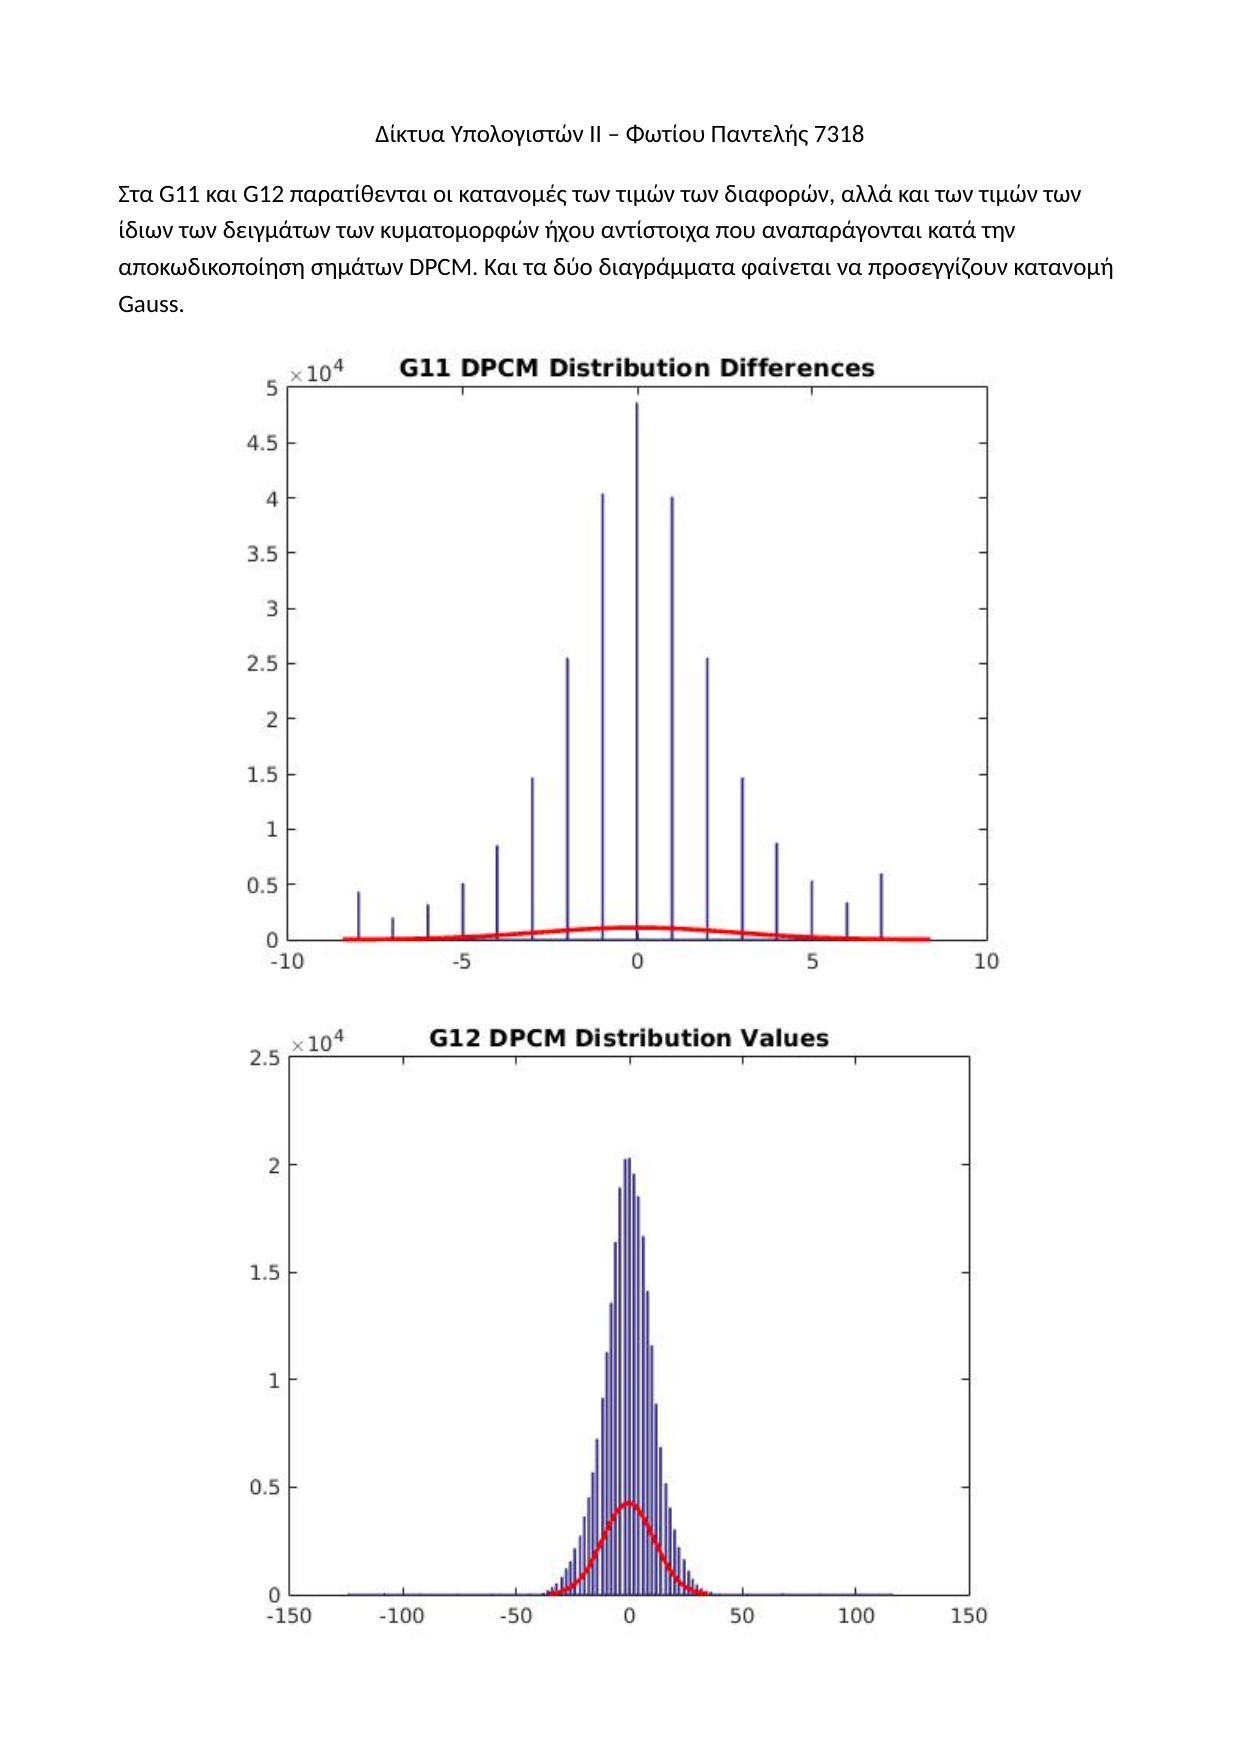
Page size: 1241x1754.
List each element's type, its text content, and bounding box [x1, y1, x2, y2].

subtitle Στα G11 και G12 παρατίθενται οι κατανομές των τιμών των διαφορών, αλλά και των τιμών των ίδιων των δειγμάτων των κυματομορφών ήχου αντίστοιχα που αναπαράγονται κατά την αποκωδικοποίηση σημάτων DPCM. Και τα δύο διαγράμματα φαίνεται να προσεγγίζουν κατανομή Gauss. [118, 178, 1122, 318]
picture [226, 338, 1014, 981]
picture [236, 1024, 1004, 1637]
